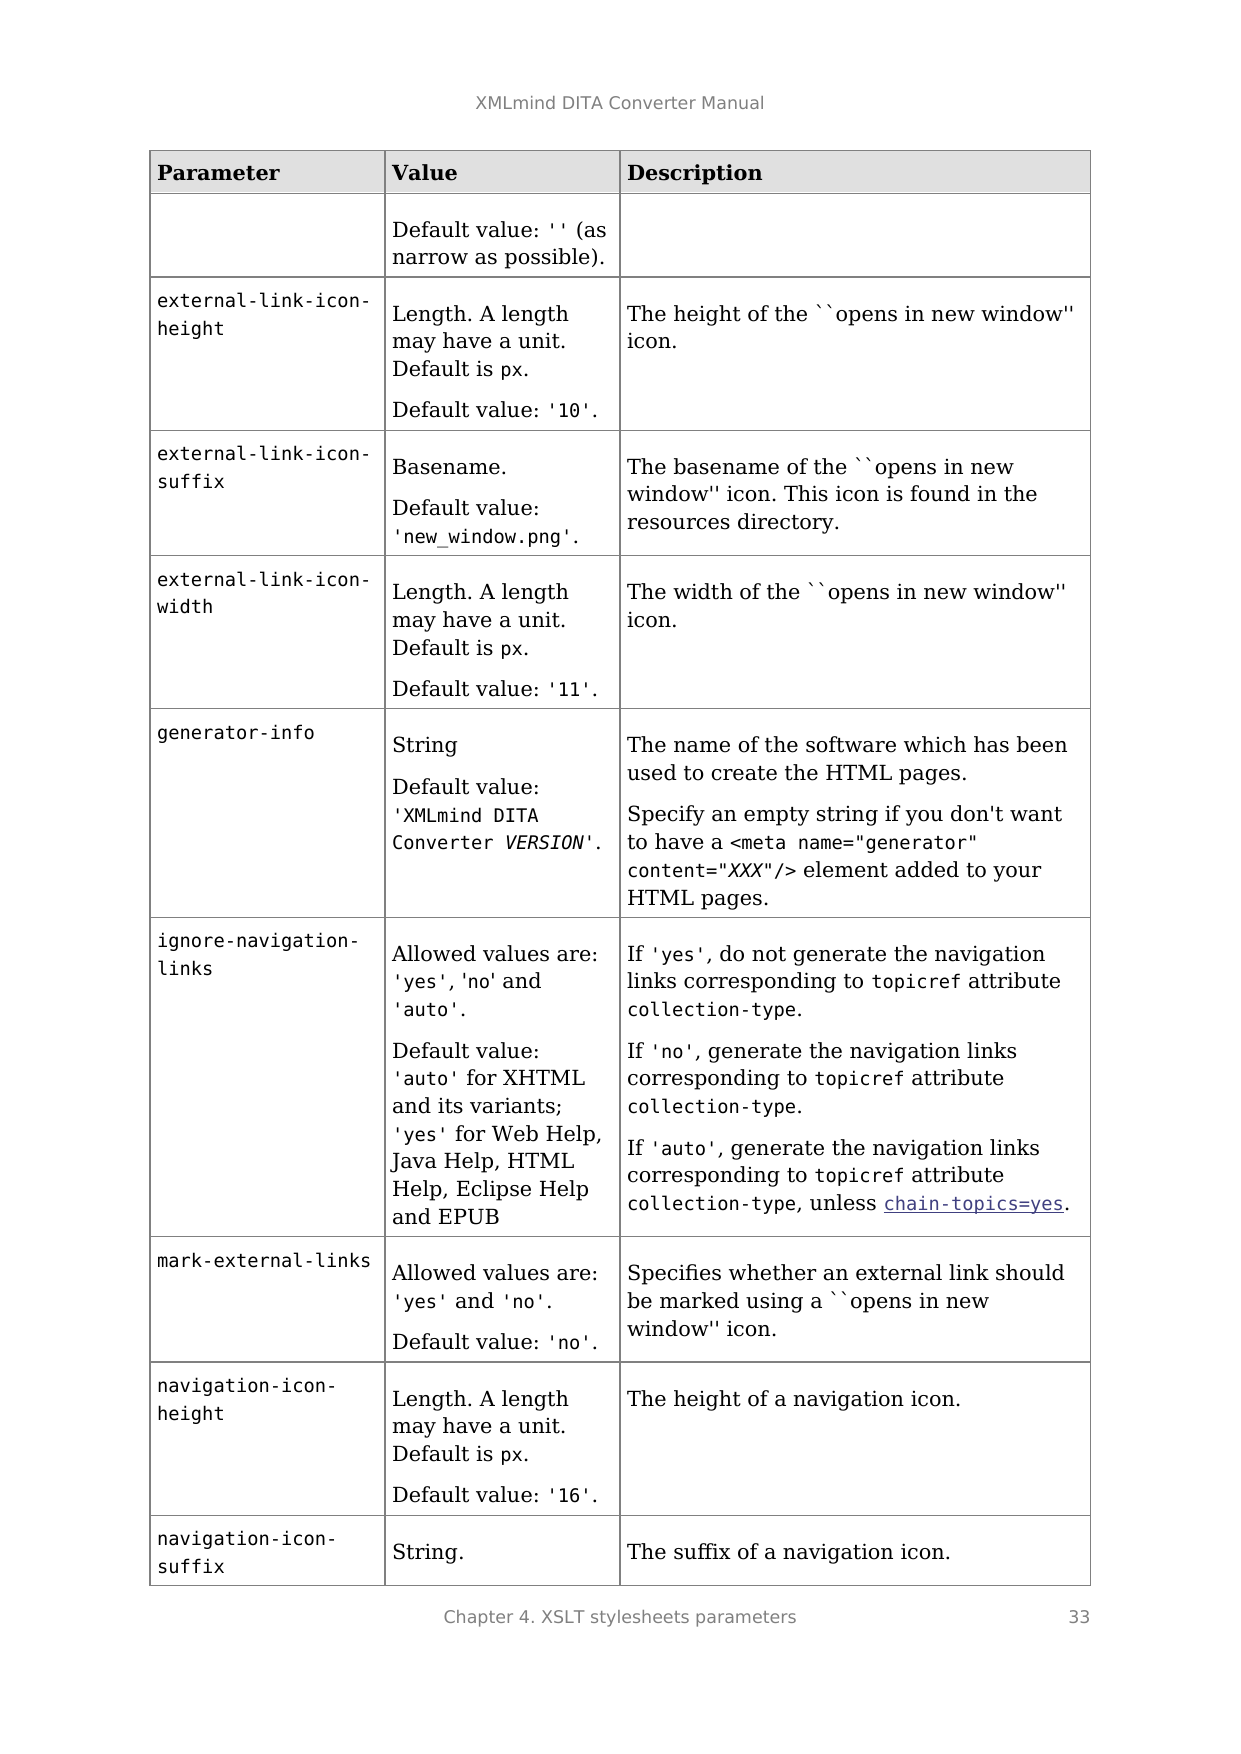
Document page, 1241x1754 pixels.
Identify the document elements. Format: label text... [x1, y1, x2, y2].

table_cell Length. A length may have a unit. Default is px. Default value: '10'. [386, 278, 619, 429]
table_cell The suffix of a navigation icon. [621, 1516, 1090, 1585]
table_cell The width of the ``opens in new window'' icon. [621, 556, 1090, 708]
table_cell navigation-icon-height [151, 1363, 384, 1514]
table_cell mark-external-links [151, 1237, 384, 1361]
table_header Description [621, 151, 1090, 192]
table_cell [151, 194, 384, 276]
table_cell Default value: '' (as narrow as possible). [386, 194, 619, 276]
table_cell external-link-icon-height [151, 278, 384, 429]
table_cell Specifies whether an external link should be marked using a ``opens in new window'' icon. [621, 1237, 1090, 1361]
table_cell ignore-navigation-links [151, 918, 384, 1236]
table_cell external-link-icon-width [151, 556, 384, 708]
table_header Value [386, 151, 619, 192]
table_cell Basename. Default value: 'new_window.png'. [386, 431, 619, 555]
table_cell The height of the ``opens in new window'' icon. [621, 278, 1090, 429]
table_cell String Default value: 'XMLmind DITA Converter VERSION'. [386, 709, 619, 917]
table_cell The height of a navigation icon. [621, 1363, 1090, 1514]
table_header Parameter [151, 151, 384, 192]
table_cell String. [386, 1516, 619, 1585]
table_cell Length. A length may have a unit. Default is px. Default value: '11'. [386, 556, 619, 708]
table_cell generator-info [151, 709, 384, 917]
table_cell external-link-icon-suffix [151, 431, 384, 555]
table_cell Allowed values are: 'yes', 'no' and 'auto'. Default value: 'auto' for XHTML and its variants; 'yes' for Web Help, Java Help, HTML Help, Eclipse Help and EPUB [386, 918, 619, 1236]
table_cell navigation-icon-suffix [151, 1516, 384, 1585]
table_cell If 'yes', do not generate the navigation links corresponding to topicref attribute collection-type. If 'no', generate the navigation links corresponding to topicref attribute collection-type. If 'auto', generate the navigation links corresponding to topicref attribute collection-type, unless chain-topics=yes. [621, 918, 1090, 1236]
table_cell Length. A length may have a unit. Default is px. Default value: '16'. [386, 1363, 619, 1514]
table_cell The name of the software which has been used to create the HTML pages. Specify an empty string if you don't want to have a <meta name="generator" content="XXX"/> element added to your HTML pages. [621, 709, 1090, 917]
table_cell [621, 194, 1090, 276]
table_cell The basename of the ``opens in new window'' icon. This icon is found in the resources directory. [621, 431, 1090, 555]
table_cell Allowed values are: 'yes' and 'no'. Default value: 'no'. [386, 1237, 619, 1361]
